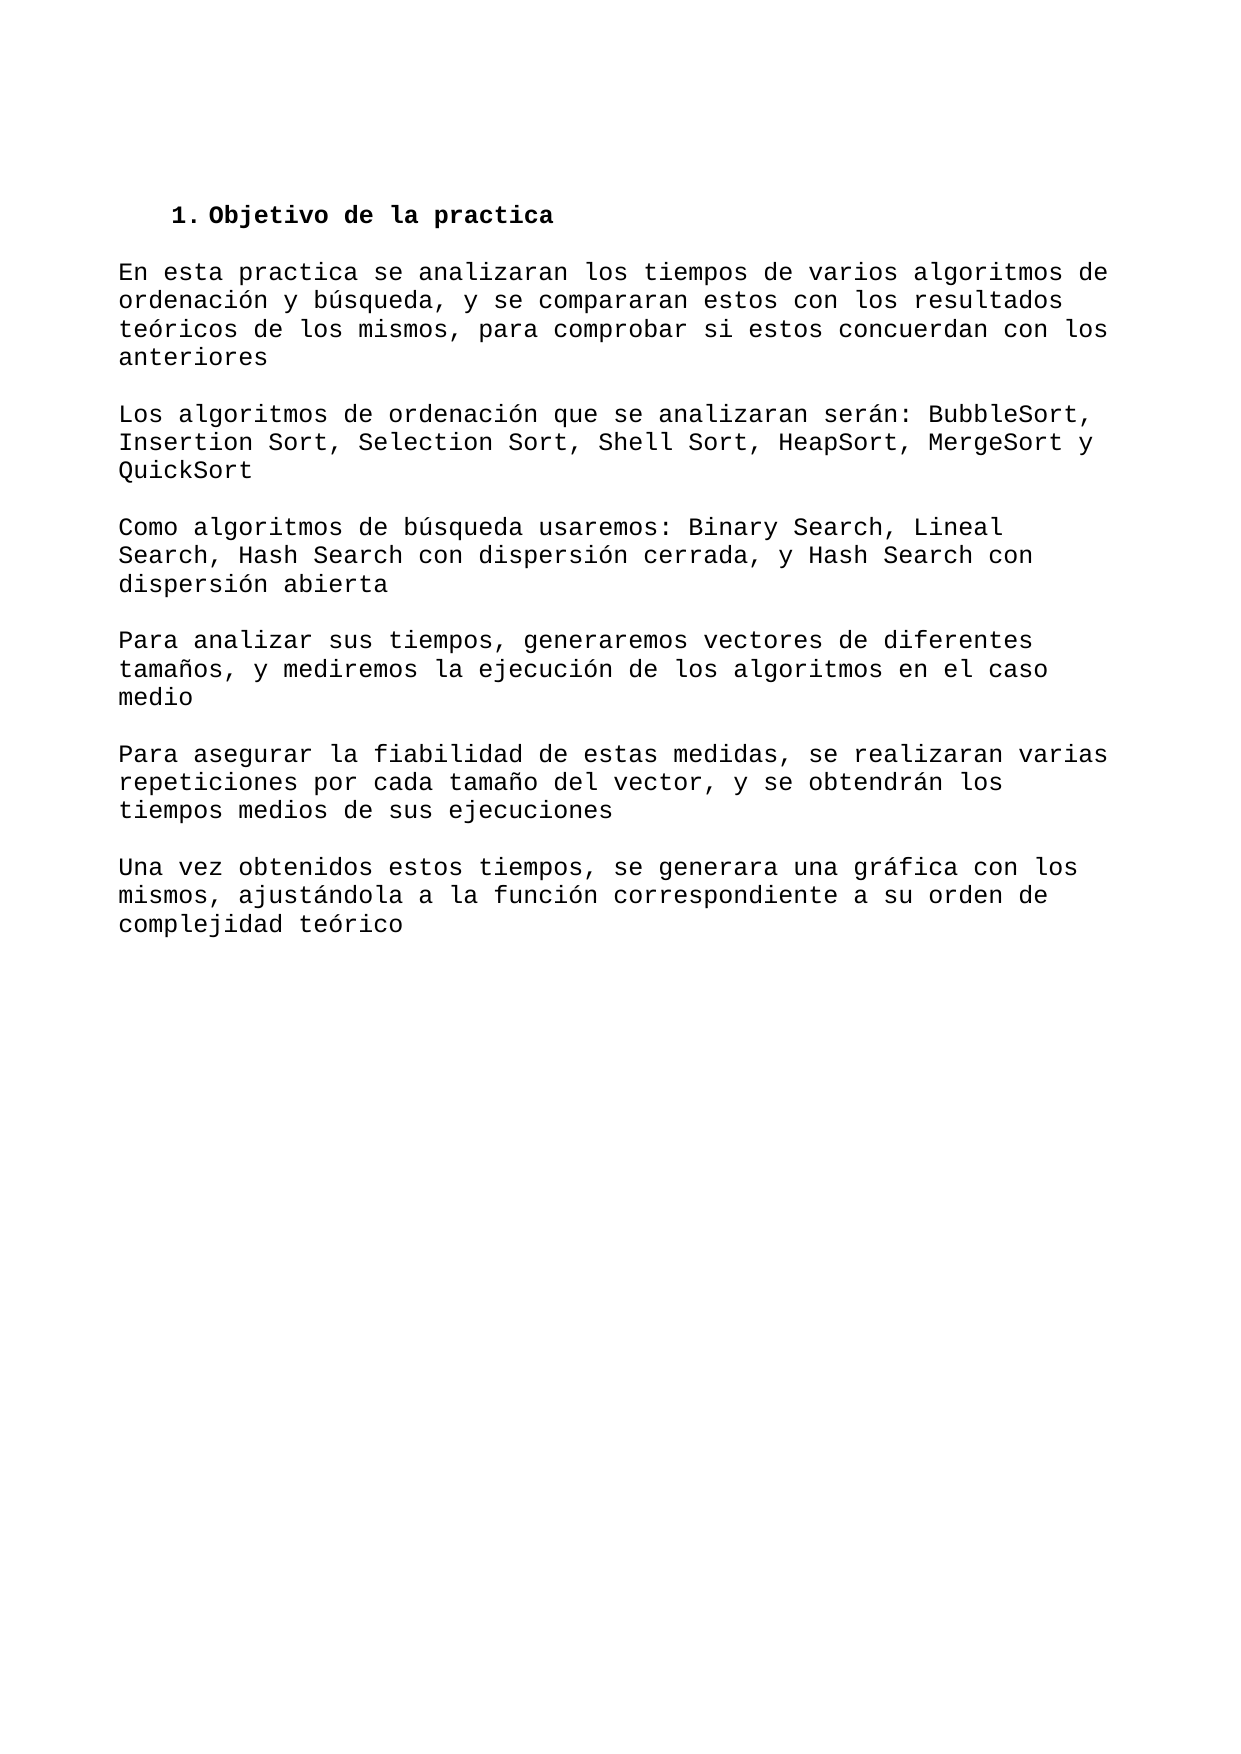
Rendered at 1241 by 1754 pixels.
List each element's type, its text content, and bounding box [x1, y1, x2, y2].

text Como algoritmos de búsqueda usaremos: Binary Search, Lineal Search, Hash Search con dispersión cerrada, y Hash Search con dispersión abierta [118, 515, 1123, 600]
text Para asegurar la fiabilidad de estas medidas, se realizaran varias repeticiones por cada tamaño del vector, y se obtendrán los tiempos medios de sus ejecuciones [118, 741, 1123, 826]
text En esta practica se analizaran los tiempos de varios algoritmos de ordenación y búsqueda, y se compararan estos con los resultados teóricos de los mismos, para comprobar si estos concuerdan con los anteriores [118, 260, 1123, 373]
text Para analizar sus tiempos, generaremos vectores de diferentes tamaños, y mediremos la ejecución de los algoritmos en el caso medio [118, 628, 1123, 713]
list Objetivo de la practica [171, 203, 1123, 231]
text Una vez obtenidos estos tiempos, se generara una gráfica con los mismos, ajustándola a la función correspondiente a su orden de complejidad teórico [118, 855, 1123, 940]
text Los algoritmos de ordenación que se analizaran serán: BubbleSort, Insertion Sort, Selection Sort, Shell Sort, HeapSort, MergeSort y QuickSort [118, 401, 1123, 486]
